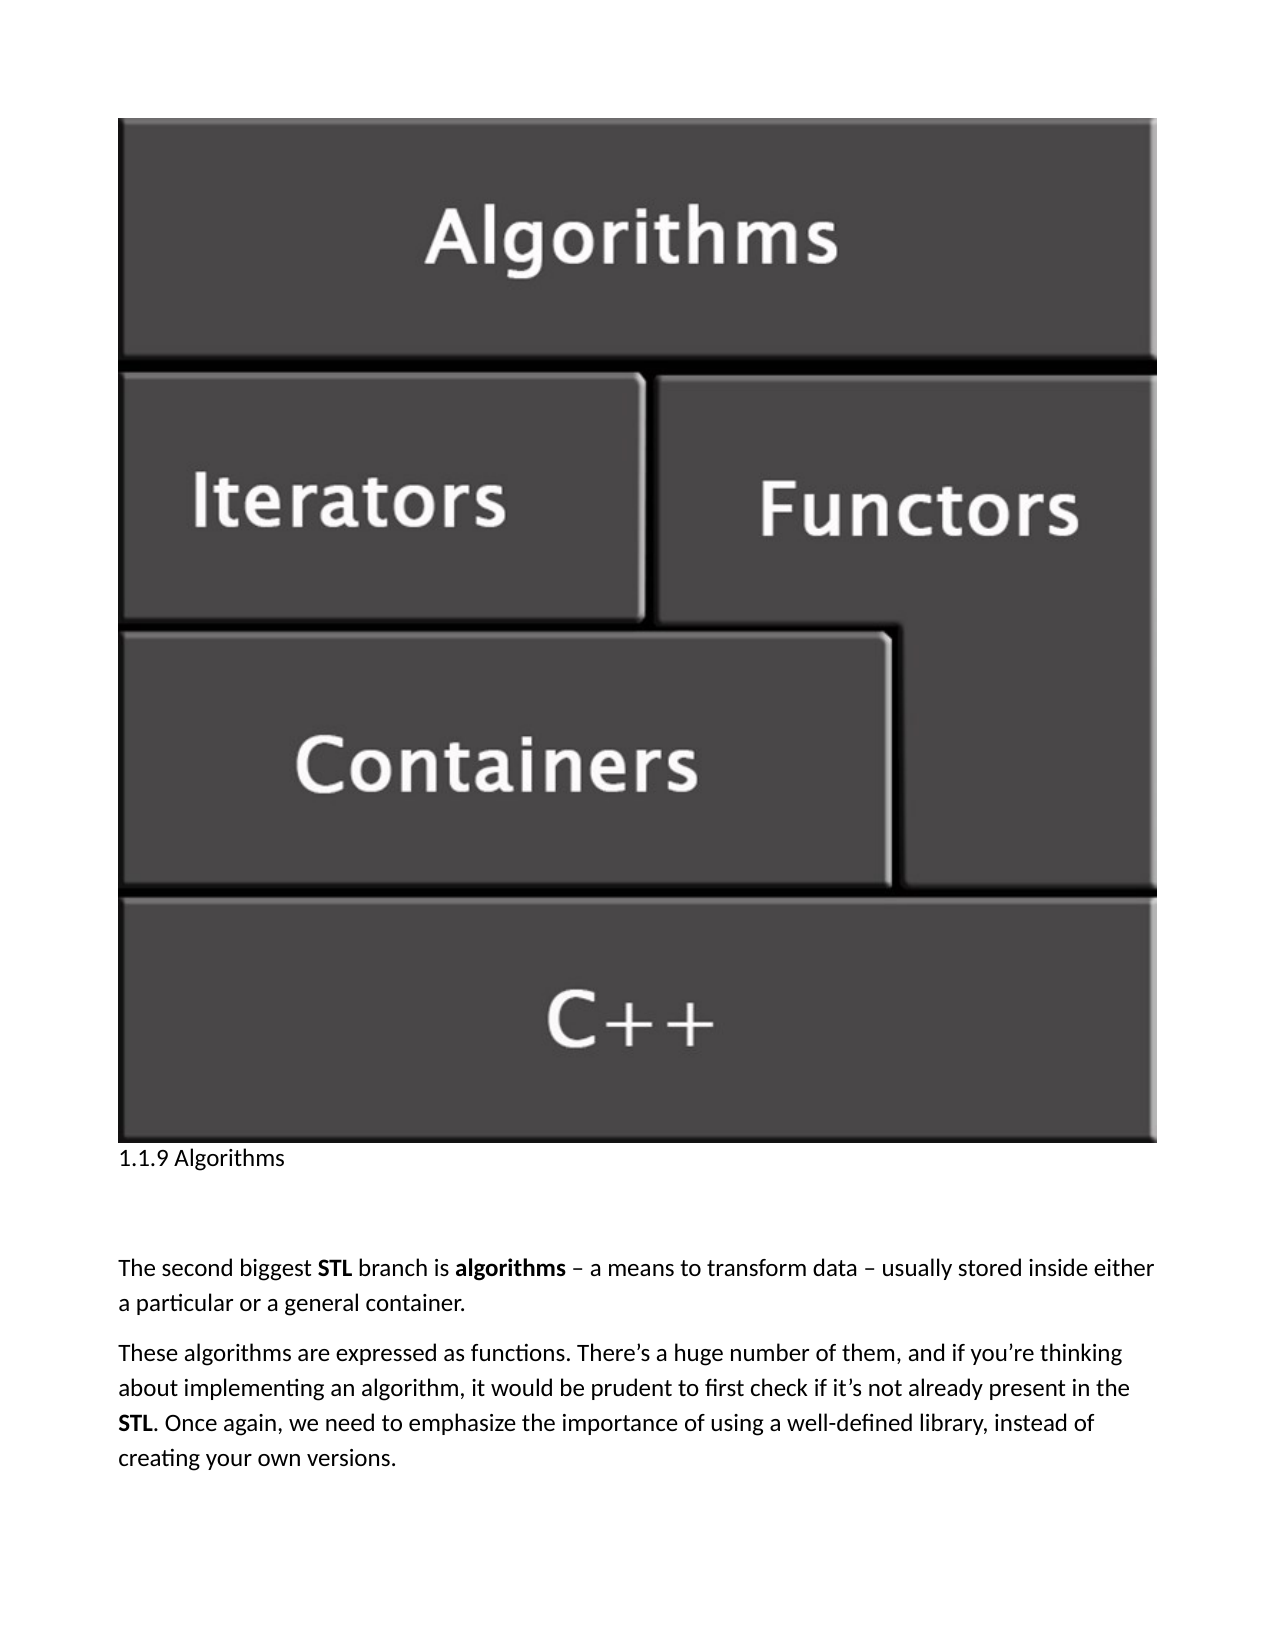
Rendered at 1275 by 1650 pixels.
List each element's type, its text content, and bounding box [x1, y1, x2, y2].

text 1.1.9 Algorithms [118, 1143, 1157, 1173]
text The second biggest STL branch is algorithms – a means to transform data – usually stored inside either a particular or a general container. [118, 1252, 1157, 1318]
picture [118, 118, 1157, 1143]
text These algorithms are expressed as functions. There’s a huge number of them, and if you’re thinking about implementing an algorithm, it would be prudent to first check if it’s not already present in the STL. Once again, we need to emphasize the importance of using a well-defined library, instead of creating your own versions. [118, 1337, 1157, 1472]
